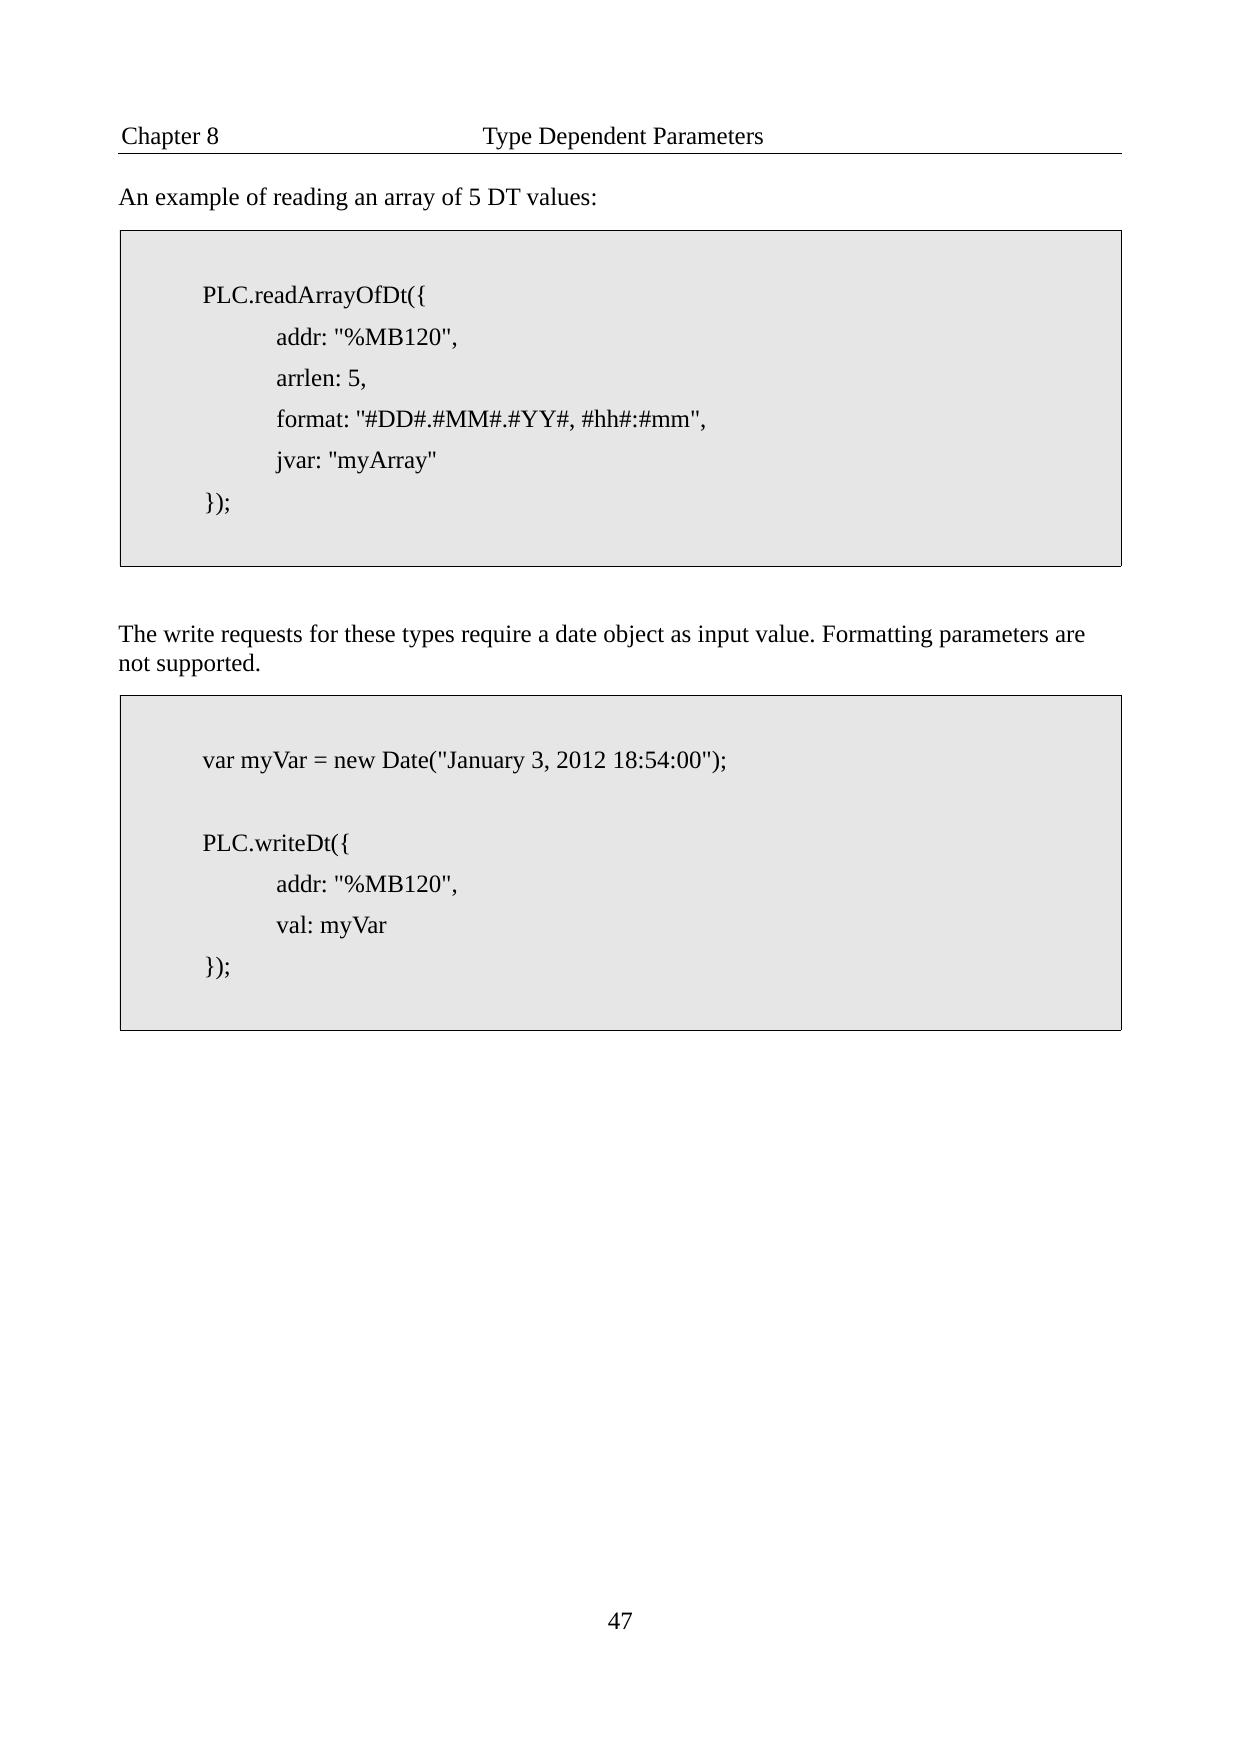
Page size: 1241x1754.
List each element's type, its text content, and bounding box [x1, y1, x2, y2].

text addr: "%MB120", [128, 322, 1112, 351]
text addr: "%MB120", [128, 869, 1112, 898]
text The write requests for these types require a date object as input value. Formatting parameters are not supported. [118, 619, 1122, 676]
text PLC.readArrayOfDt({ [128, 281, 1112, 309]
text var myVar = new Date("January 3, 2012 18:54:00"); [128, 745, 1112, 774]
text val: myVar [128, 910, 1112, 939]
text arrlen: 5, [128, 363, 1112, 392]
text PLC.writeDt({ [128, 828, 1112, 856]
text }); [128, 487, 1112, 516]
text An example of reading an array of 5 DT values: [118, 182, 1122, 211]
text format: ''#DD#.#MM#.#YY#, #hh#:#mm", [128, 404, 1112, 433]
text jvar: ''myArray'' [128, 446, 1112, 474]
text }); [128, 951, 1112, 980]
